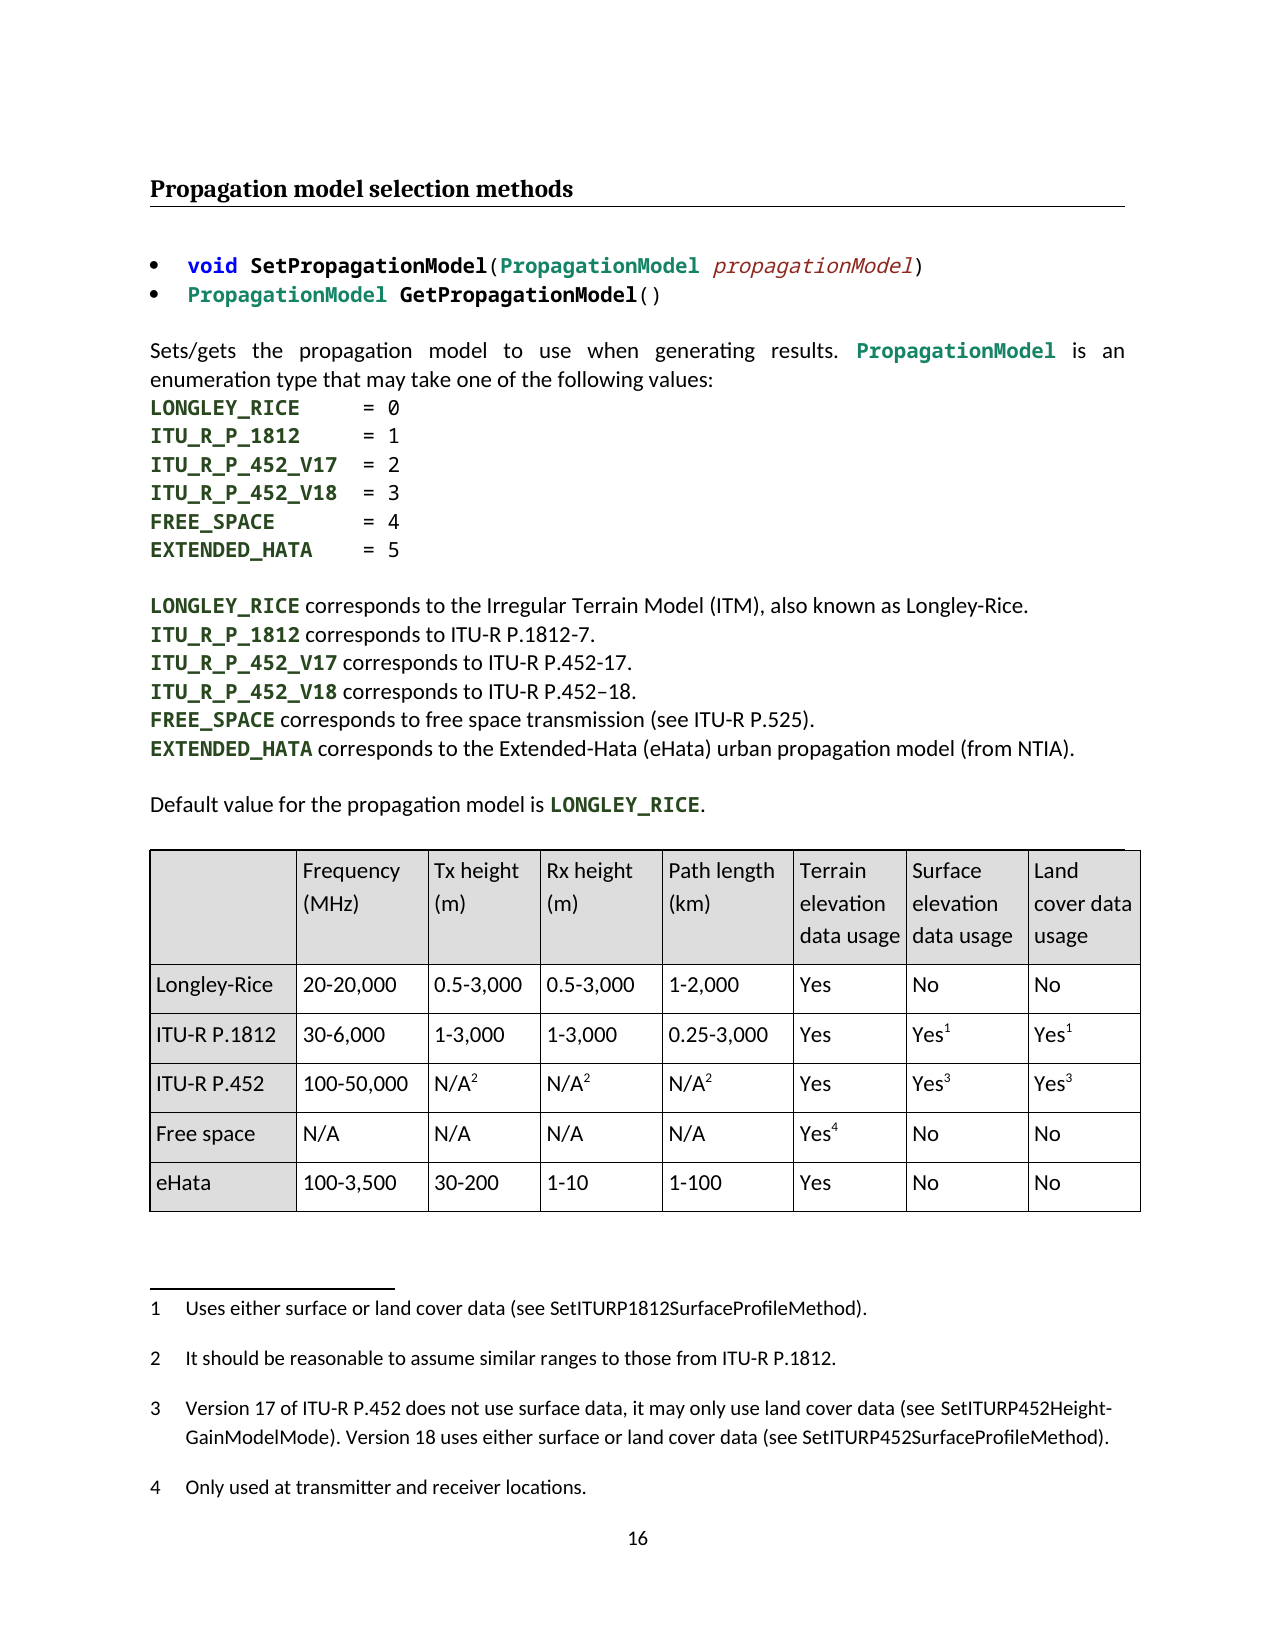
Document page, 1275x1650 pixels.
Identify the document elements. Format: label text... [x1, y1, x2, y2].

table_header Rx height (m) [541, 851, 662, 964]
text EXTENDED_HATA corresponds to the Extended-Hata (eHata) urban propagation model (from NTIA). [150, 734, 1125, 762]
table_cell Yes3 [1029, 1064, 1140, 1112]
table_cell 30-6,000 [297, 1014, 428, 1063]
table_cell 100-50,000 [297, 1064, 428, 1112]
table_header Frequency (MHz) [297, 851, 428, 964]
table_cell 1-2,000 [663, 965, 793, 1013]
table_cell No [907, 1163, 1028, 1211]
table_cell ITU-R P.1812 [151, 1014, 296, 1063]
table_cell N/A2 [663, 1064, 793, 1112]
list void SetPropagationModel(PropagationModel propagationModel) [150, 252, 1125, 280]
table_header [151, 851, 296, 964]
text Default value for the propagation model is LONGLEY_RICE. [150, 790, 1125, 819]
table_header Land cover data usage [1029, 851, 1140, 964]
table_header Surface elevation data usage [907, 851, 1028, 964]
text ITU_R_P_452_V17 = 2 [150, 450, 1125, 478]
table_cell N/A [429, 1113, 540, 1162]
table_cell Yes [794, 965, 906, 1013]
table_cell Yes [794, 1163, 906, 1211]
table_cell 1-3,000 [541, 1014, 662, 1063]
table_cell 1-3,000 [429, 1014, 540, 1063]
text Sets/gets the propagation model to use when generating results. PropagationModel is an enumeration type that may take one of the following values: [150, 337, 1125, 393]
table_cell N/A [541, 1113, 662, 1162]
table_cell Yes [794, 1014, 906, 1063]
table_cell 1-10 [541, 1163, 662, 1211]
table_cell Yes [794, 1113, 906, 1162]
table_cell Yes1 [1029, 1014, 1140, 1063]
table_cell No [907, 965, 1028, 1013]
table_header Path length (km) [663, 851, 793, 964]
text EXTENDED_HATA = 5 [150, 535, 1125, 564]
subtitle Propagation model selection methods [150, 175, 1125, 206]
table_cell 0.5-3,000 [429, 965, 540, 1013]
table_cell Free space [151, 1113, 296, 1162]
table_cell No [1029, 965, 1140, 1013]
text LONGLEY_RICE corresponds to the Irregular Terrain Model (ITM), also known as Longley-Rice. ITU_R_P_1812 corresponds to ITU-R P.1812-7. ITU_R_P_452_V17 corresponds to ITU-R P.452-17. ITU_R_P_452_V18 corresponds to ITU-R P.452–18. [150, 592, 1125, 705]
table_header Terrain elevation data usage [794, 851, 906, 964]
table_header Tx height (m) [429, 851, 540, 964]
table_cell 1-100 [663, 1163, 793, 1211]
table_cell Yes [907, 1064, 1028, 1112]
text LONGLEY_RICE = 0 [150, 393, 1125, 421]
table_cell N/A [429, 1064, 540, 1112]
table_cell Longley-Rice [151, 965, 296, 1013]
text FREE_SPACE corresponds to free space transmission (see ITU-R P.525). [150, 705, 1125, 734]
table_cell Yes [794, 1064, 906, 1112]
table_cell N/A2 [541, 1064, 662, 1112]
table_cell No [907, 1113, 1028, 1162]
table_cell 0.25-3,000 [663, 1014, 793, 1063]
table_cell Yes [907, 1014, 1028, 1063]
table_cell ITU-R P.452 [151, 1064, 296, 1112]
list PropagationModel GetPropagationModel() [150, 280, 1125, 308]
text ITU_R_P_452_V18 = 3 [150, 478, 1125, 507]
text ITU_R_P_1812 = 1 [150, 421, 1125, 450]
table_cell N/A [297, 1113, 428, 1162]
table_cell 30-200 [429, 1163, 540, 1211]
text FREE_SPACE = 4 [150, 507, 1125, 535]
table_cell N/A [663, 1113, 793, 1162]
table_cell 100-3,500 [297, 1163, 428, 1211]
table_cell 20-20,000 [297, 965, 428, 1013]
table_cell 0.5-3,000 [541, 965, 662, 1013]
table_cell No [1029, 1113, 1140, 1162]
table_cell No [1029, 1163, 1140, 1211]
table_cell eHata [151, 1163, 296, 1211]
